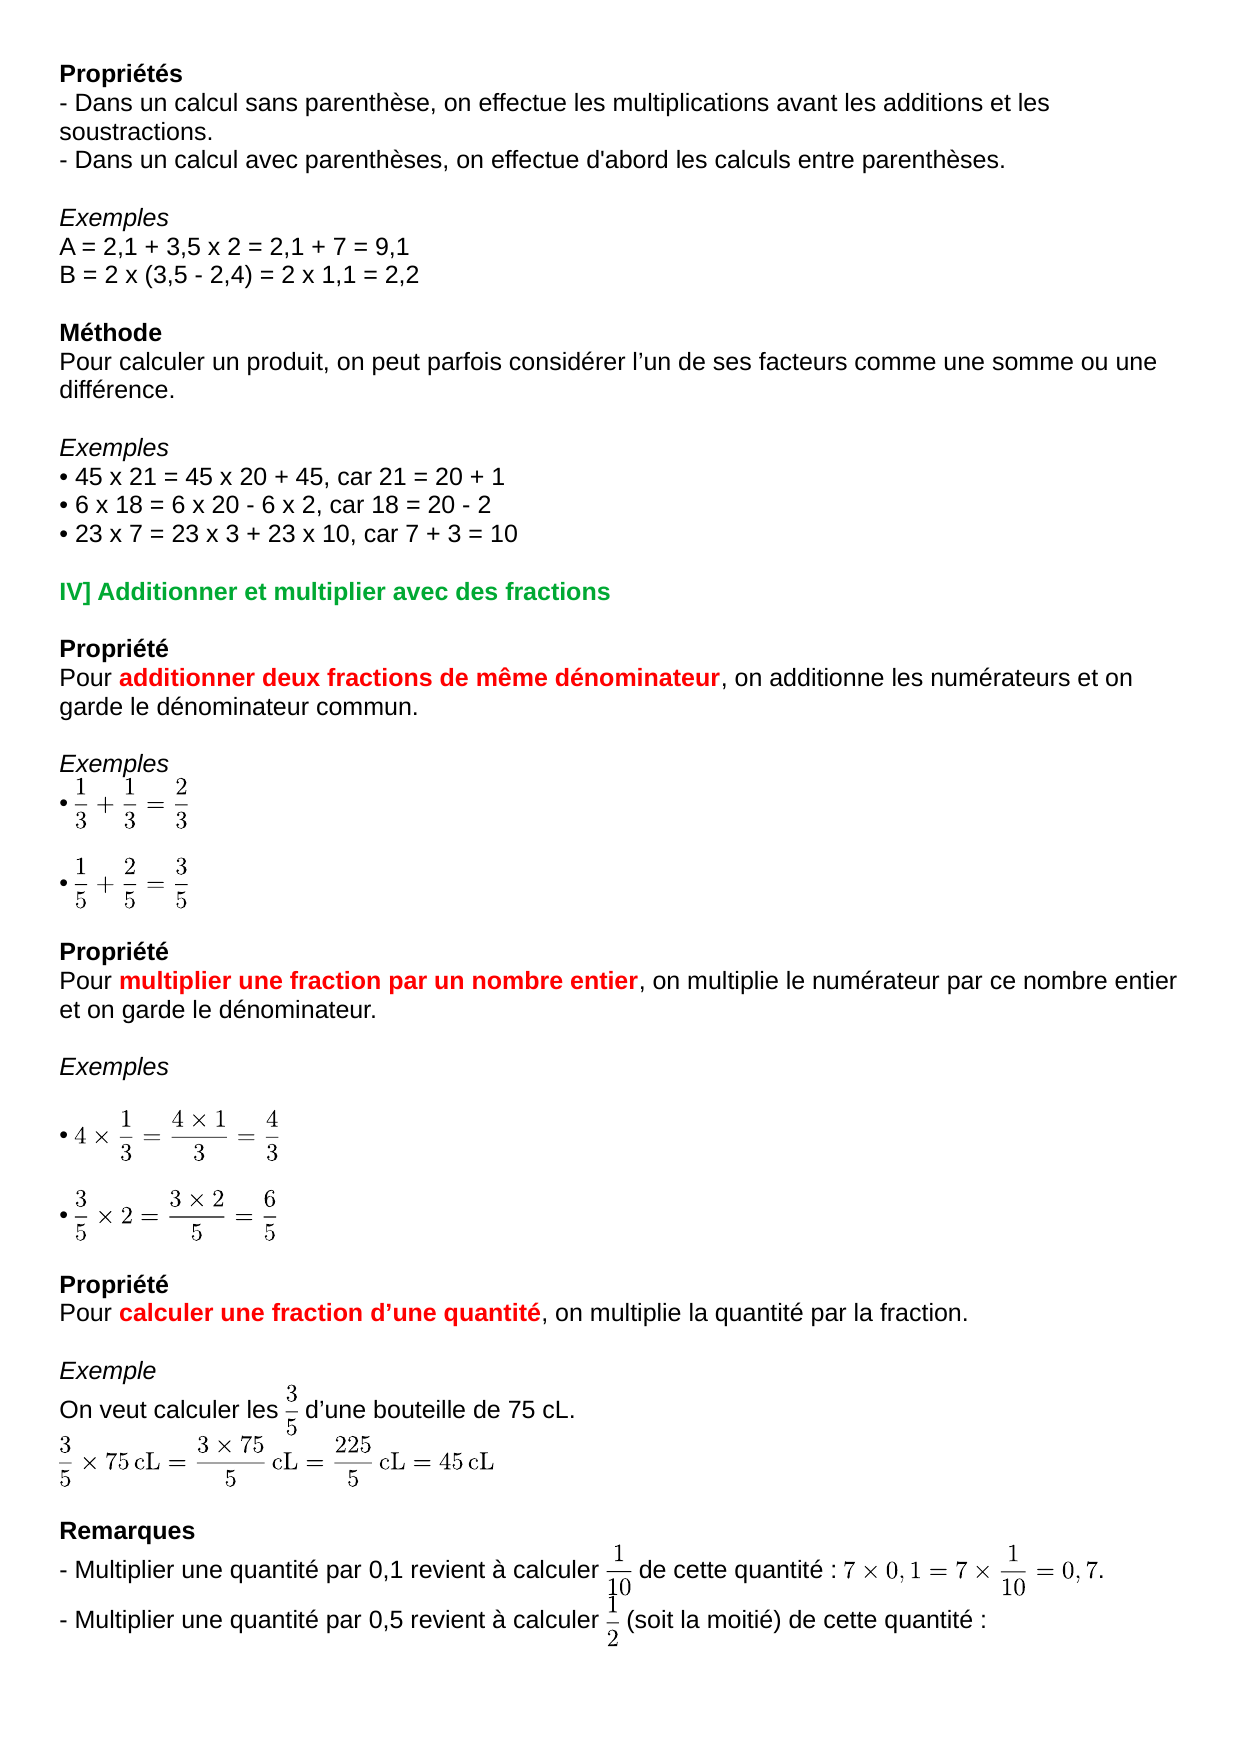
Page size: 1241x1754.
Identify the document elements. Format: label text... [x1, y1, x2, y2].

text Propriété Pour additionner deux fractions de même dénominateur, on additionne les numérateurs et on garde le dénominateur commun. Exemples • [59, 634, 1181, 829]
text • Propriété Pour calculer une fraction d’une quantité, on multiplie la quantité par la fraction. Exemple On veut calculer les d’une bouteille de 75 cL. Remarques - Multiplier une quantité par 0,1 revient à calculer de cette quantité : . - Multiplier une quantité par 0,5 revient à calculer (soit la moitié) de cette quantité : [59, 1161, 1181, 1646]
text Propriétés - Dans un calcul sans parenthèse, on effectue les multiplications avant les additions et les soustractions. - Dans un calcul avec parenthèses, on effectue d'abord les calculs entre parenthèses. Exemples A = 2,1 + 3,5 x 2 = 2,1 + 7 = 9,1 B = 2 x (3,5 - 2,4) = 2 x 1,1 = 2,2 Méthode Pour calculer un produit, on peut parfois considérer l’un de ses facteurs comme une somme ou une différence. Exemples • 45 x 21 = 45 x 20 + 45, car 21 = 20 + 1 • 6 x 18 = 6 x 20 - 6 x 2, car 18 = 20 - 2 • 23 x 7 = 23 x 3 + 23 x 10, car 7 + 3 = 10 IV] Additionner et multiplier avec des fractions [59, 59, 1181, 605]
text • Propriété Pour multiplier une fraction par un nombre entier, on multiplie le numérateur par ce nombre entier et on garde le dénominateur. Exemples [59, 829, 1181, 1081]
text • [59, 1081, 1181, 1161]
